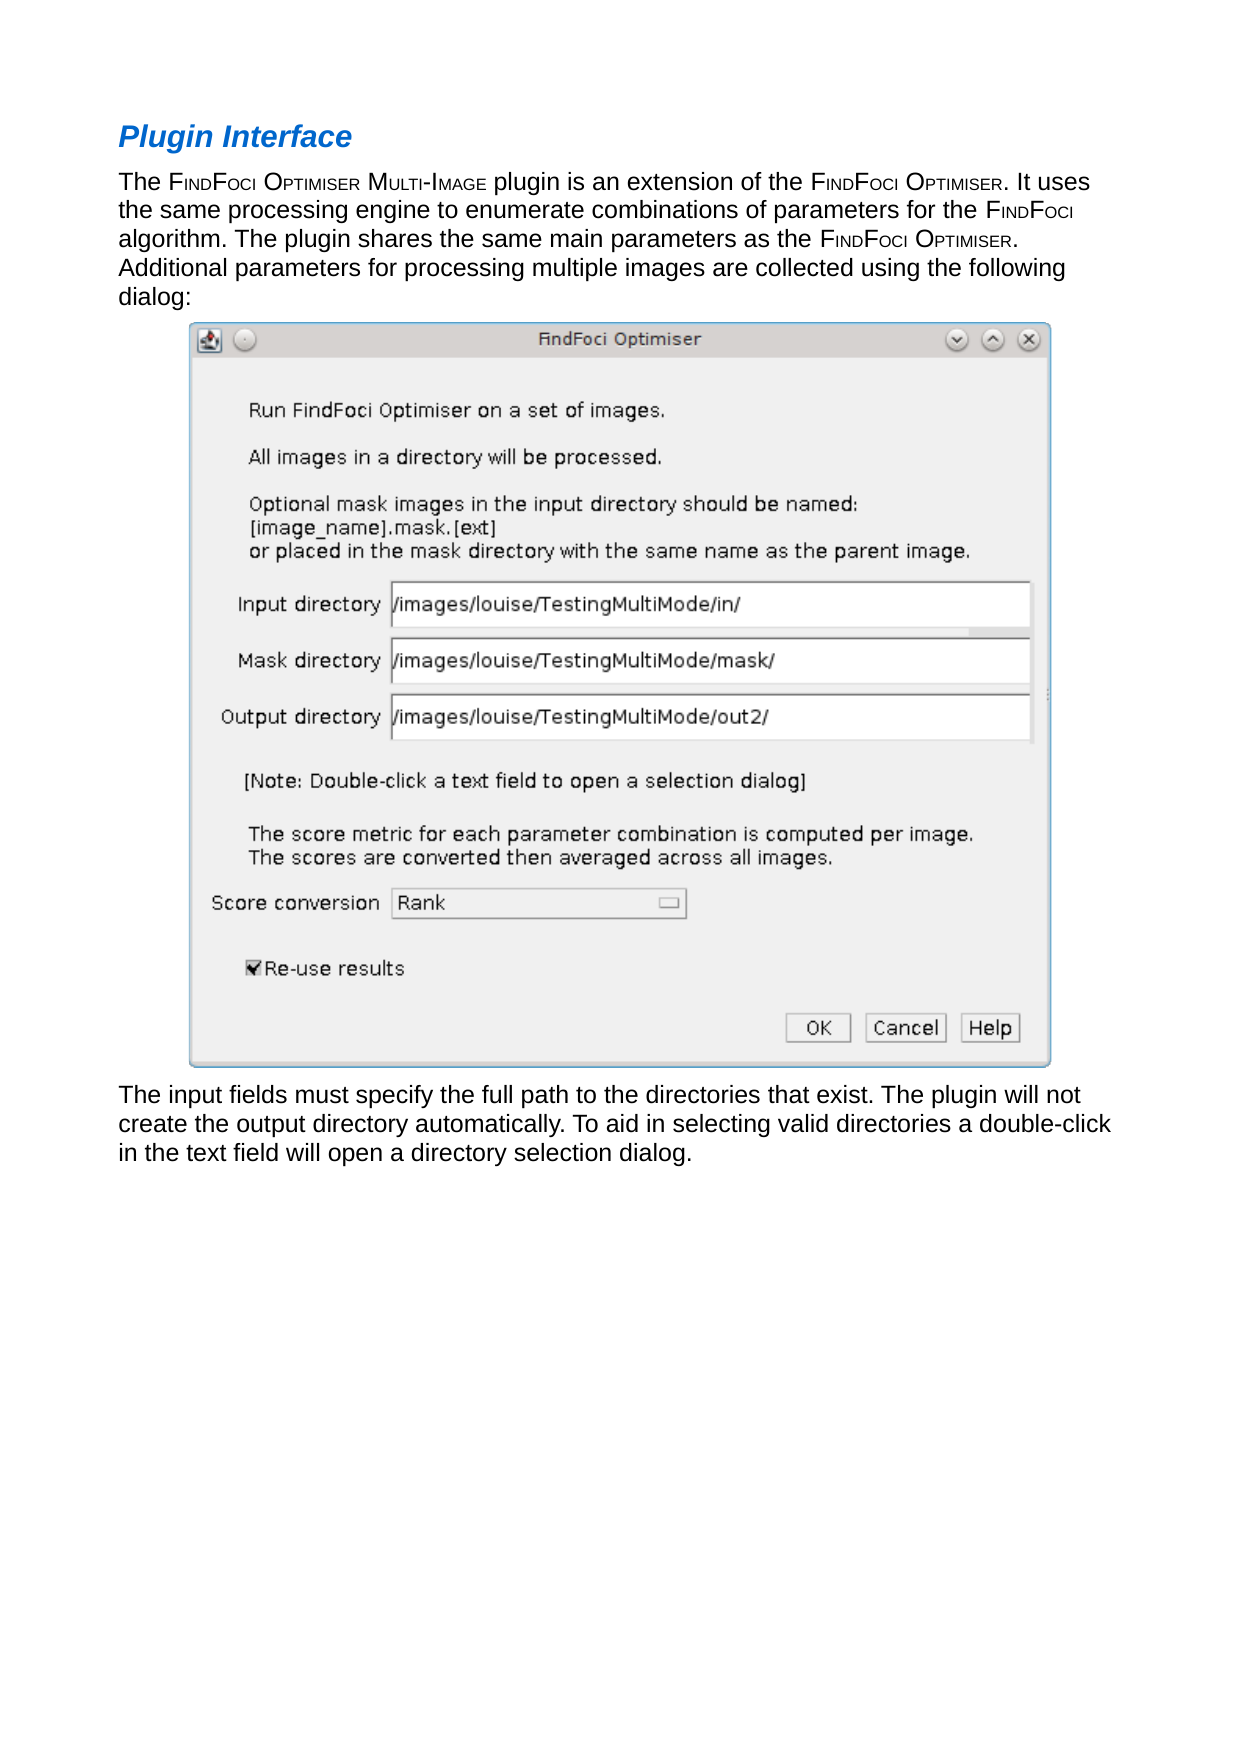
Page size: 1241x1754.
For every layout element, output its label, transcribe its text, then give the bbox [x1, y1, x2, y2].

picture [188, 322, 1052, 1068]
text The FindFoci Optimiser Multi-Image plugin is an extension of the FindFoci Optimiser. It uses the same processing engine to enumerate combinations of parameters for the FindFoci algorithm. The plugin shares the same main parameters as the FindFoci Optimiser. Additional parameters for processing multiple images are collected using the following dialog: [118, 167, 1122, 310]
text The input fields must specify the full path to the directories that exist. The plugin will not create the output directory automatically. To aid in selecting valid directories a double-click in the text field will open a directory selection dialog. [118, 1081, 1122, 1167]
subtitle Plugin Interface [118, 118, 1122, 154]
